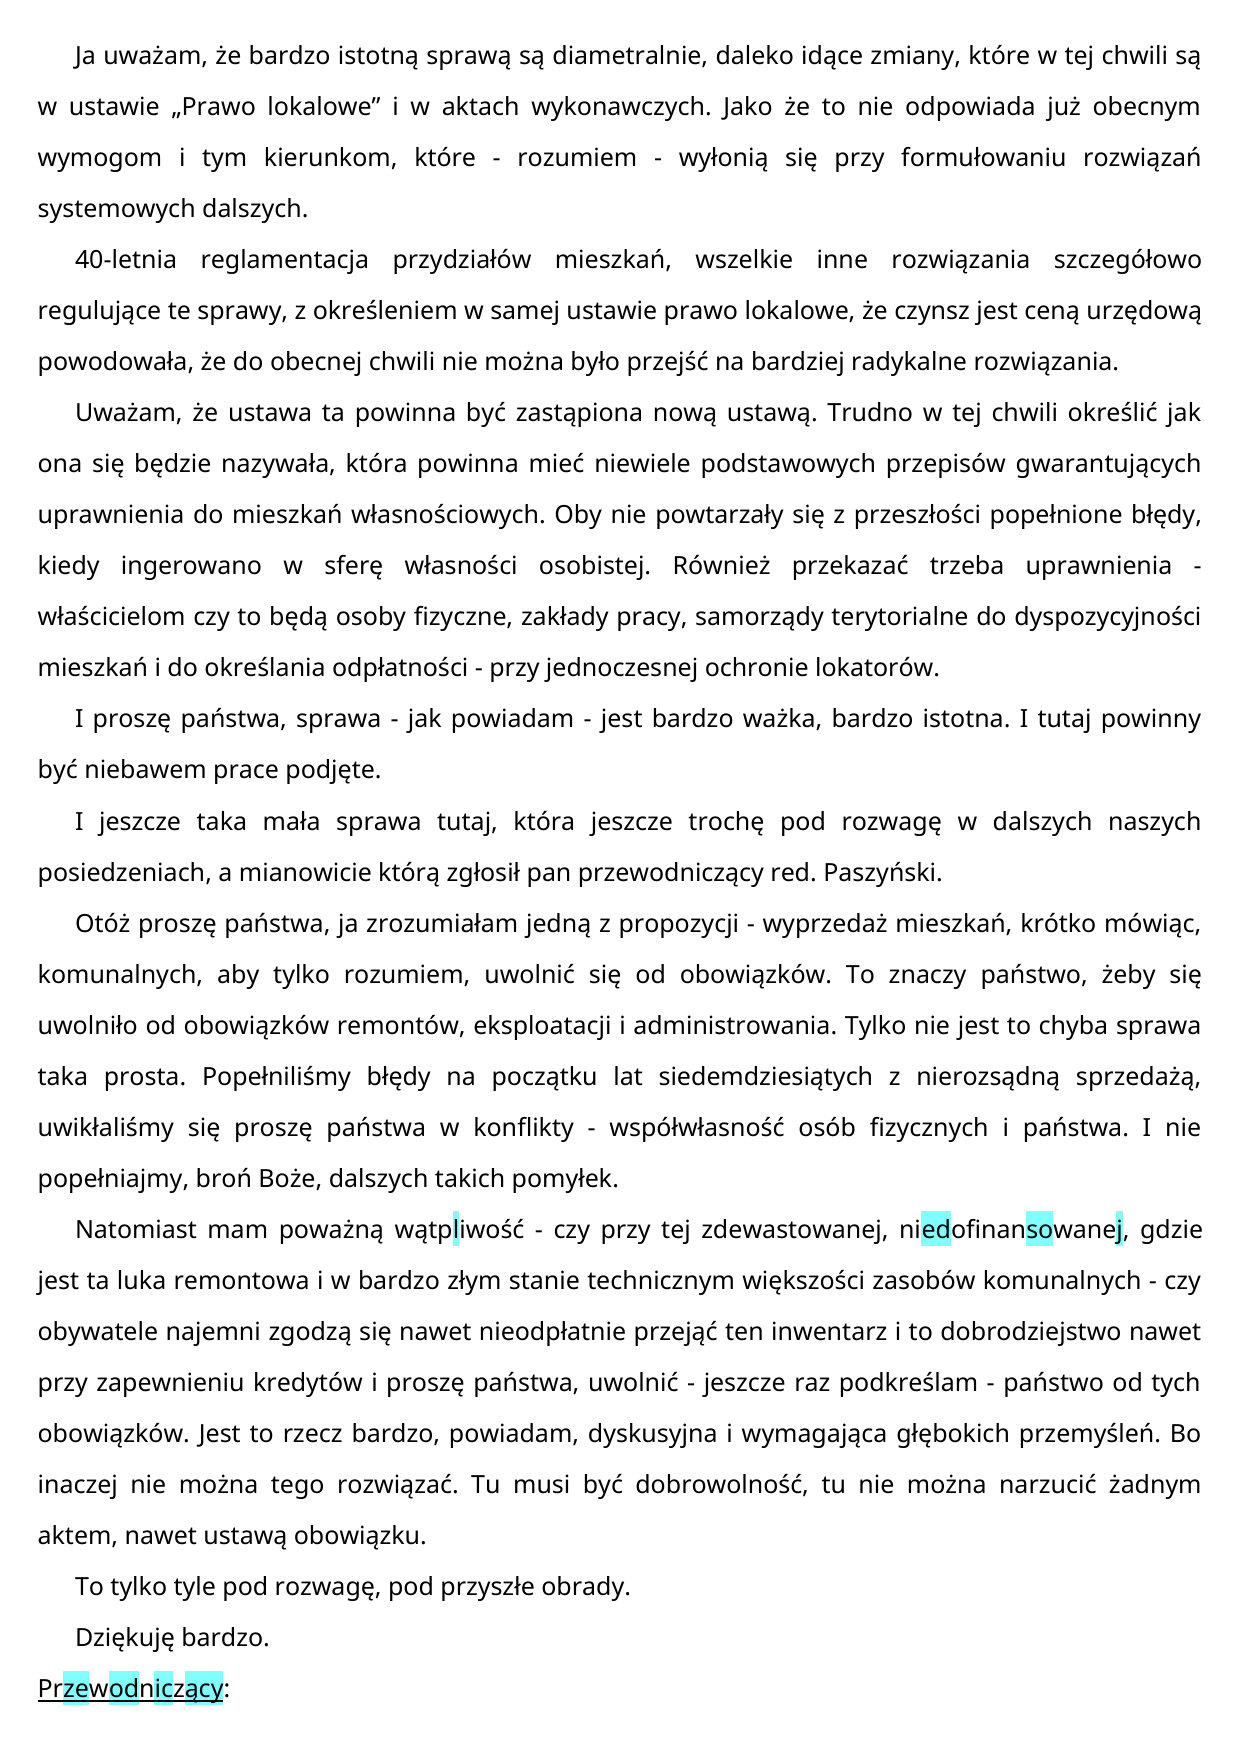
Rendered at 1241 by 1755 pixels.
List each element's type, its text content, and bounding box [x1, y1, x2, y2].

text I jeszcze taka mała sprawa tutaj, która jeszcze trochę pod rozwagę w dalszych naszych posiedzeniach, a mianowicie którą zgłosił pan przewodniczący red. Paszyński. [37, 803, 1203, 888]
text Otóż proszę państwa, ja zrozumiałam jedną z propozycji - wyprzedaż mieszkań, krótko mówiąc, komunalnych, aby tylko rozumiem, uwolnić się od obowiązków. To znaczy państwo, żeby się uwolniło od obowiązków remontów, eksploatacji i administrowania. Tylko nie jest to chyba sprawa taka prosta. Popełniliśmy błędy na początku lat siedemdziesiątych z nierozsądną sprzedażą, uwikłaliśmy się proszę państwa w konflikty - współwłasność osób fizycznych i państwa. I nie popełniajmy, broń Boże, dalszych takich pomyłek. [37, 905, 1203, 1194]
text Dziękuję bardzo. [37, 1620, 1203, 1654]
text 40-letnia reglamentacja przydziałów mieszkań, wszelkie inne rozwiązania szczegółowo regulujące te sprawy, z określeniem w samej ustawie prawo lokalowe, że czynsz jest ceną urzędową powodowała, że do obecnej chwili nie można było przejść na bardziej radykalne rozwiązania. [37, 242, 1203, 378]
text Natomiast mam poważną wątpliwość - czy przy tej zdewastowanej, niedofinansowanej, gdzie jest ta luka remontowa i w bardzo złym stanie technicznym większości zasobów komunalnych - czy obywatele najemni zgodzą się nawet nieodpłatnie przejąć ten inwentarz i to dobrodziejstwo nawet przy zapewnieniu kredytów i proszę państwa, uwolnić - jeszcze raz podkreślam - państwo od tych obowiązków. Jest to rzecz bardzo, powiadam, dyskusyjna i wymagająca głębokich przemyśleń. Bo inaczej nie można tego rozwiązać. Tu musi być dobrowolność, tu nie można narzucić żadnym aktem, nawet ustawą obowiązku. [37, 1211, 1203, 1552]
text Przewodniczący: [90, 1671, 108, 1700]
text To tylko tyle pod rozwagę, pod przyszłe obrady. [37, 1569, 1203, 1603]
text Przewodniczący: [37, 1671, 62, 1700]
text Przewodniczący: [140, 1671, 153, 1700]
text Uważam, że ustawa ta powinna być zastąpiona nową ustawą. Trudno w tej chwili określić jak ona się będzie nazywała, która powinna mieć niewiele podstawowych przepisów gwarantujących uprawnienia do mieszkań własnościowych. Oby nie powtarzały się z przeszłości popełnione błędy, kiedy ingerowano w sferę własności osobistej. Również przekazać trzeba uprawnienia - właścicielom czy to będą osoby fizyczne, zakłady pracy, samorządy terytorialne do dyspozycyjności mieszkań i do określania odpłatności - przy jednoczesnej ochronie lokatorów. [37, 395, 1203, 684]
text I proszę państwa, sprawa - jak powiadam - jest bardzo ważka, bardzo istotna. I tutaj powinny być niebawem prace podjęte. [37, 701, 1203, 786]
text Przewodniczący: [222, 1671, 1203, 1705]
text Ja uważam, że bardzo istotną sprawą są diametralnie, daleko idące zmiany, które w tej chwili są w ustawie „Prawo lokalowe” i w aktach wykonawczych. Jako że to nie odpowiada już obecnym wymogom i tym kierunkom, które - rozumiem - wyłonią się przy formułowaniu rozwiązań systemowych dalszych. [37, 37, 1203, 225]
